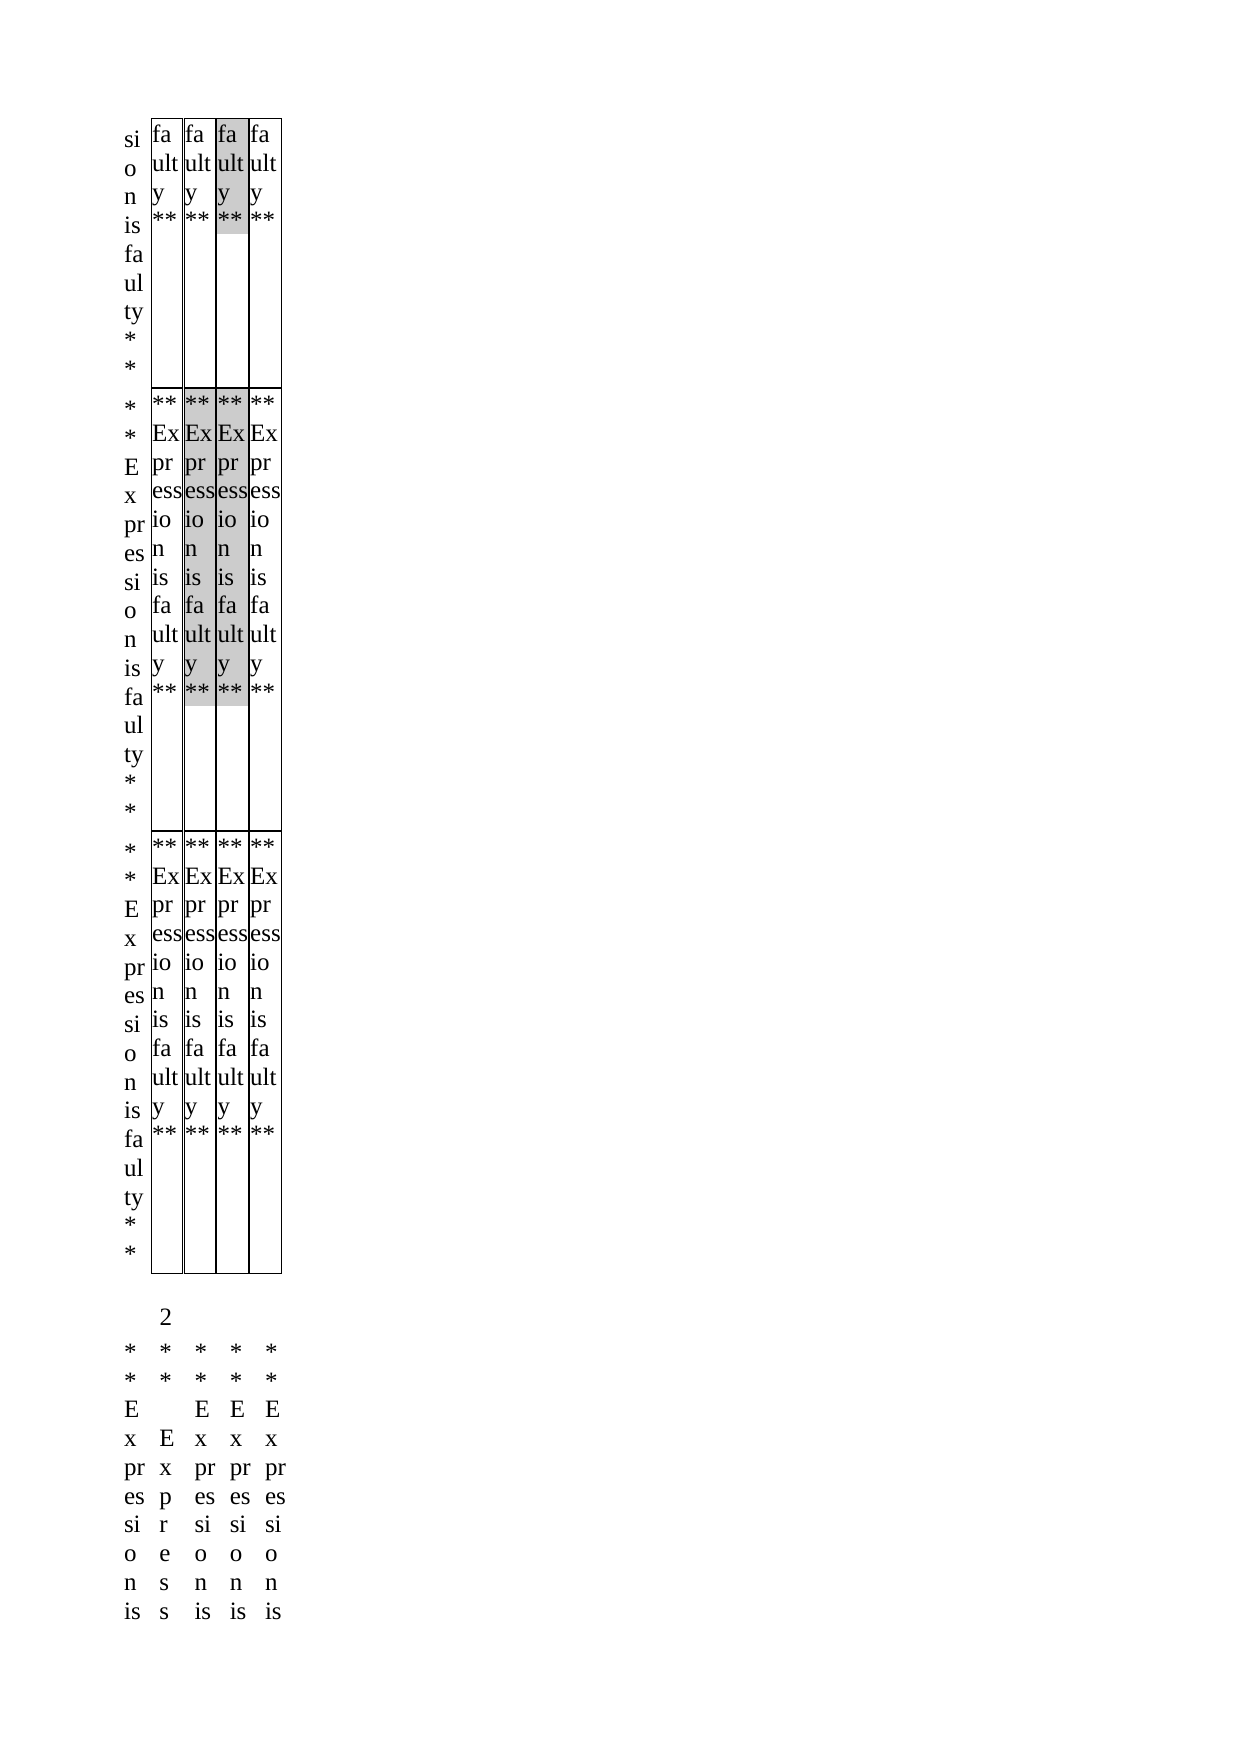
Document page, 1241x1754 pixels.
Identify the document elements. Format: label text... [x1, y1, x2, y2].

table_header 1,80E+308 [259, 1331, 294, 1630]
table_cell 1,80E+308 [152, 389, 182, 830]
table_header 1,80E+308 [224, 1331, 259, 1630]
table_cell 1,80E+308 [118, 118, 151, 388]
text 2 [159, 1302, 1122, 1331]
table_cell 1,80E+308 [250, 119, 281, 387]
table_cell 1,80E+308 [185, 832, 215, 1273]
table_cell 1,80E+308 [152, 119, 182, 387]
table_header 1,80E+308 [189, 1331, 224, 1630]
table_header 1,80E+308 [118, 1331, 153, 1630]
table_header 1,80E+308 [153, 1331, 188, 1630]
table_cell 1,80E+308 [185, 706, 215, 830]
table_cell 1,80E+308 [250, 389, 281, 830]
table_cell 1,80E+308 [118, 831, 151, 1274]
table_cell 1,80E+308 [118, 388, 151, 831]
table_cell 1,80E+308 [217, 706, 248, 830]
table_cell 1,80E+308 [185, 119, 215, 387]
table_cell 1,80E+308 [152, 832, 182, 1273]
table_cell 1,80E+308 [250, 832, 281, 1273]
table_cell 1,80E+308 [217, 832, 248, 1273]
table_cell 1,80E+308 [217, 234, 248, 387]
